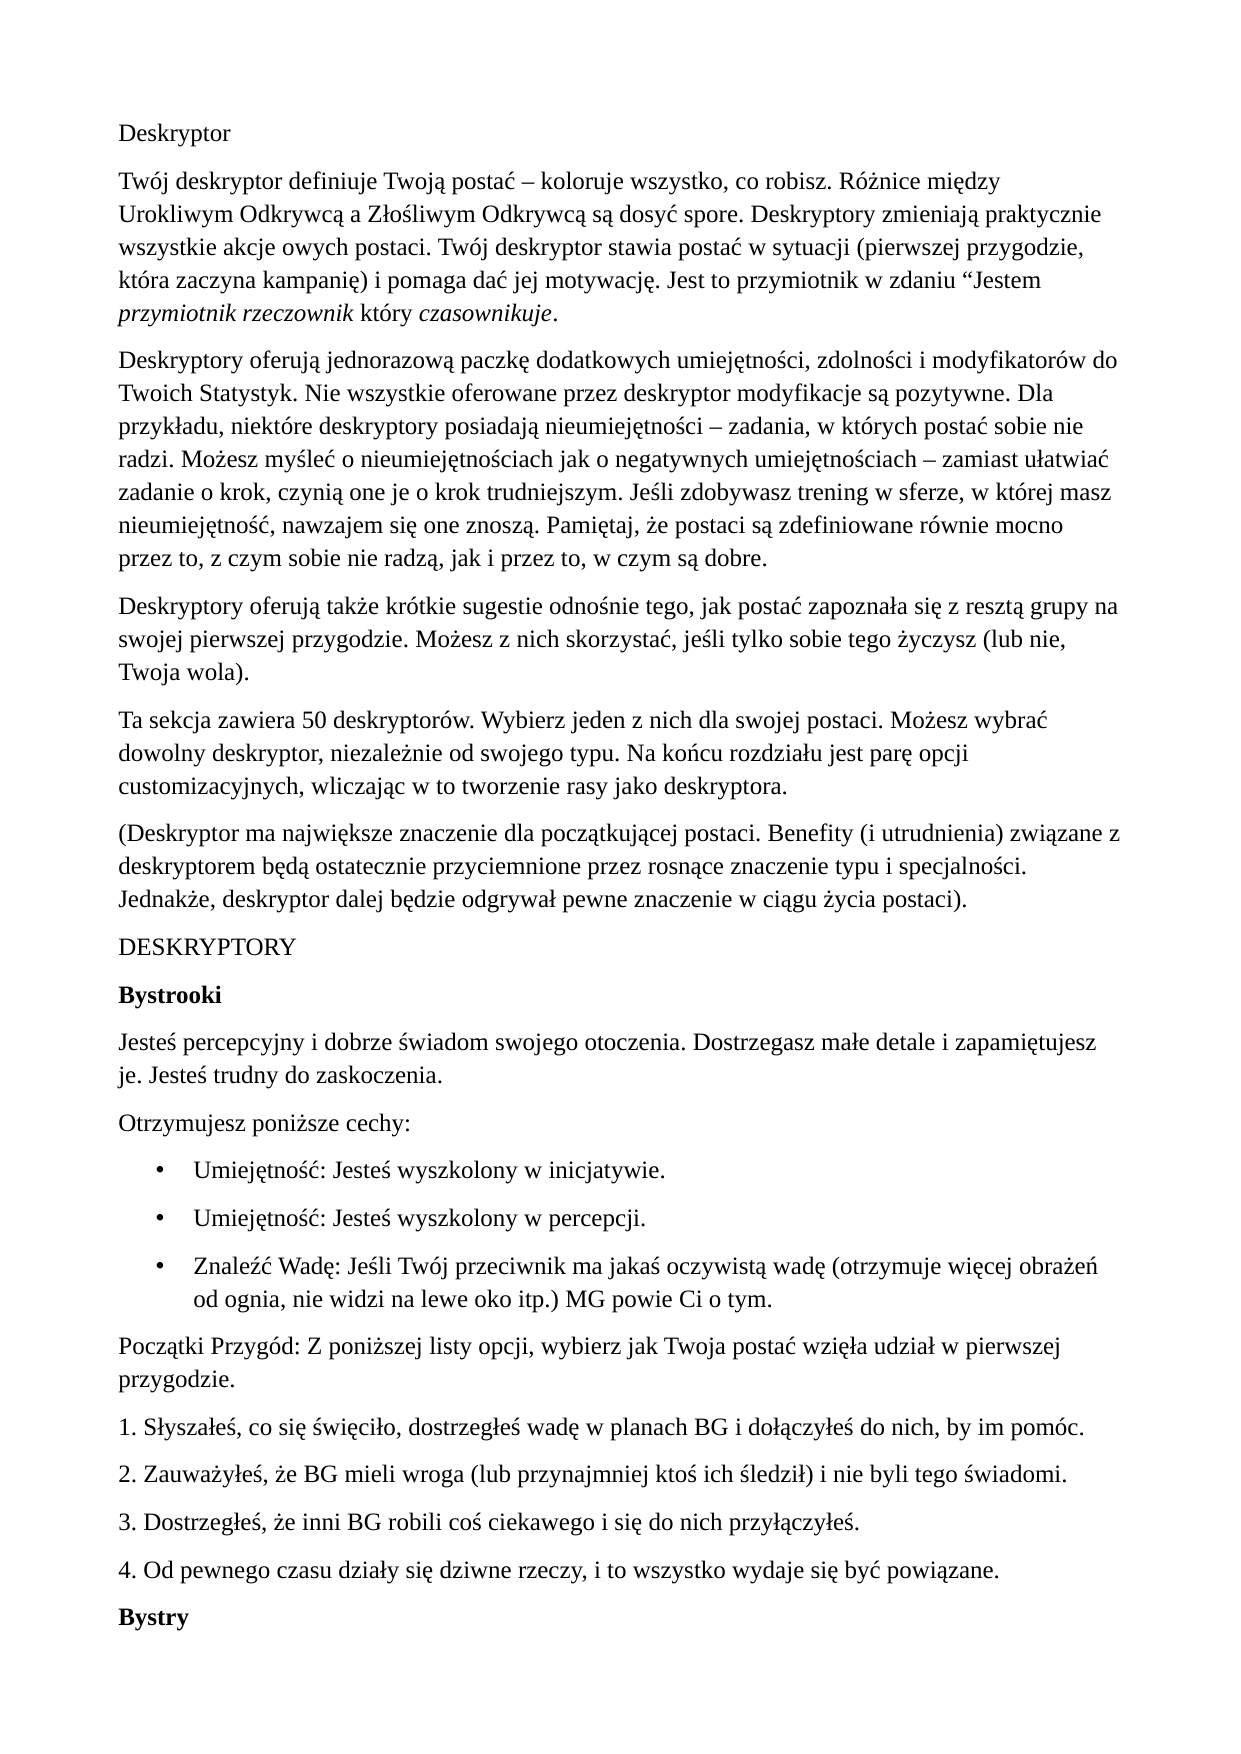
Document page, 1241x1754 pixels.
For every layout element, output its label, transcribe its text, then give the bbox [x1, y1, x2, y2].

list Umiejętność: Jesteś wyszkolony w inicjatywie. [156, 1156, 1122, 1184]
text DESKRYPTORY [118, 932, 1122, 961]
list Umiejętność: Jesteś wyszkolony w percepcji. [156, 1203, 1122, 1232]
text 2. Zauważyłeś, że BG mieli wroga (lub przynajmniej ktoś ich śledził) i nie byli tego świadomi. [118, 1459, 1122, 1488]
text Deskryptory oferują także krótkie sugestie odnośnie tego, jak postać zapoznała się z resztą grupy na swojej pierwszej przygodzie. Możesz z nich skorzystać, jeśli tylko sobie tego życzysz (lub nie, Twoja wola). [118, 591, 1122, 686]
list Znaleźć Wadę: Jeśli Twój przeciwnik ma jakaś oczywistą wadę (otrzymuje więcej obrażeń od ognia, nie widzi na lewe oko itp.) MG powie Ci o tym. [156, 1251, 1122, 1312]
text Otrzymujesz poniższe cechy: [118, 1108, 1122, 1137]
text Jesteś percepcyjny i dobrze świadom swojego otoczenia. Dostrzegasz małe detale i zapamiętujesz je. Jesteś trudny do zaskoczenia. [118, 1027, 1122, 1089]
text (Deskryptor ma największe znaczenie dla początkującej postaci. Benefity (i utrudnienia) związane z deskryptorem będą ostatecznie przyciemnione przez rosnące znaczenie typu i specjalności. Jednakże, deskryptor dalej będzie odgrywał pewne znaczenie w ciągu życia postaci). [118, 818, 1122, 913]
text Bystry [118, 1602, 1122, 1631]
text 3. Dostrzegłeś, że inni BG robili coś ciekawego i się do nich przyłączyłeś. [118, 1507, 1122, 1536]
text Deskryptor [118, 118, 1122, 147]
text 4. Od pewnego czasu działy się dziwne rzeczy, i to wszystko wydaje się być powiązane. [118, 1555, 1122, 1583]
text Deskryptory oferują jednorazową paczkę dodatkowych umiejętności, zdolności i modyfikatorów do Twoich Statystyk. Nie wszystkie oferowane przez deskryptor modyfikacje są pozytywne. Dla przykładu, niektóre deskryptory posiadają nieumiejętności – zadania, w których postać sobie nie radzi. Możesz myśleć o nieumiejętnościach jak o negatywnych umiejętnościach – zamiast ułatwiać zadanie o krok, czynią one je o krok trudniejszym. Jeśli zdobywasz trening w sferze, w której masz nieumiejętność, nawzajem się one znoszą. Pamiętaj, że postaci są zdefiniowane równie mocno przez to, z czym sobie nie radzą, jak i przez to, w czym są dobre. [118, 345, 1122, 572]
text 1. Słyszałeś, co się święciło, dostrzegłeś wadę w planach BG i dołączyłeś do nich, by im pomóc. [118, 1412, 1122, 1441]
text Twój deskryptor definiuje Twoją postać – koloruje wszystko, co robisz. Różnice między Urokliwym Odkrywcą a Złośliwym Odkrywcą są dosyć spore. Deskryptory zmieniają praktycznie wszystkie akcje owych postaci. Twój deskryptor stawia postać w sytuacji (pierwszej przygodzie, która zaczyna kampanię) i pomaga dać jej motywację. Jest to przymiotnik w zdaniu “Jestem przymiotnik rzeczownik który czasownikuje. [118, 166, 1122, 327]
text Ta sekcja zawiera 50 deskryptorów. Wybierz jeden z nich dla swojej postaci. Możesz wybrać dowolny deskryptor, niezależnie od swojego typu. Na końcu rozdziału jest parę opcji customizacyjnych, wliczając w to tworzenie rasy jako deskryptora. [118, 705, 1122, 799]
text Bystrooki [118, 980, 1122, 1008]
text Początki Przygód: Z poniższej listy opcji, wybierz jak Twoja postać wzięła udział w pierwszej przygodzie. [118, 1331, 1122, 1393]
